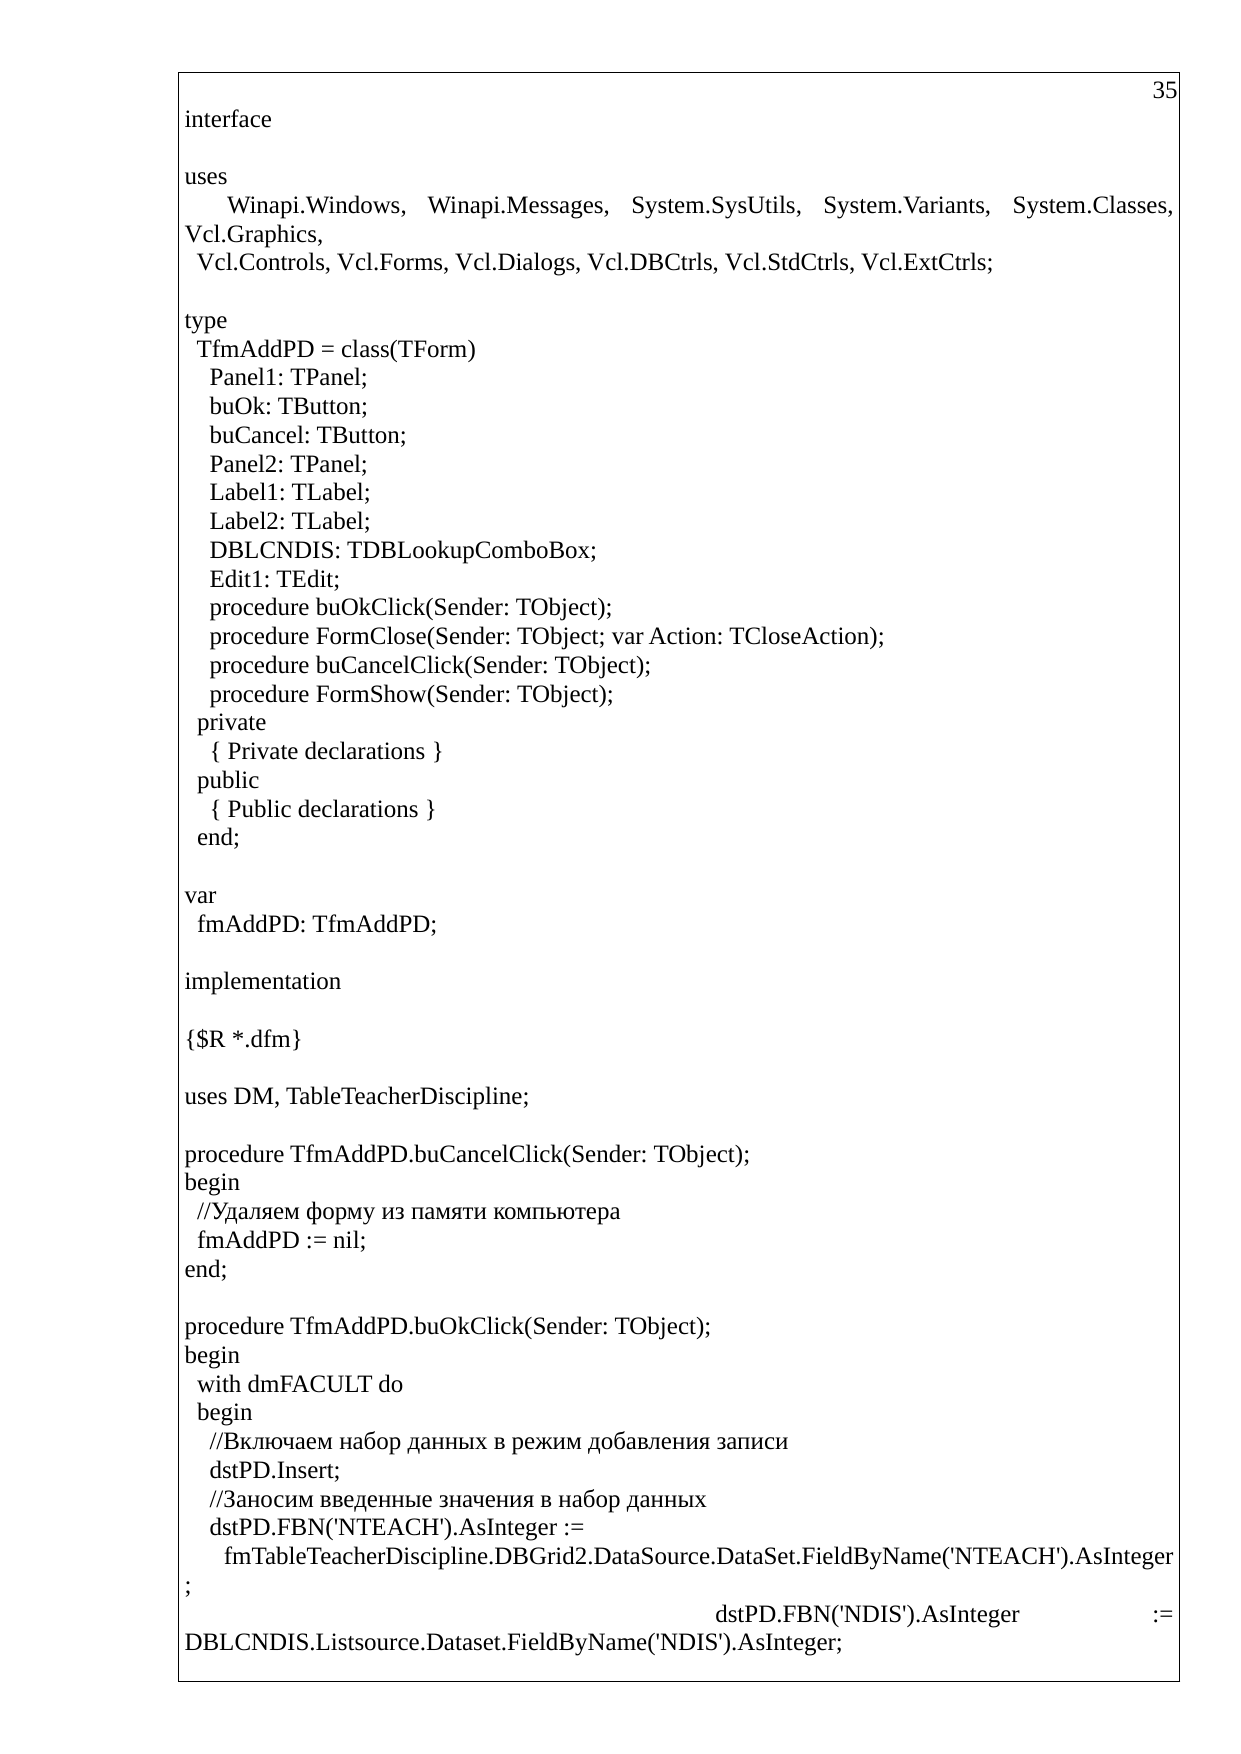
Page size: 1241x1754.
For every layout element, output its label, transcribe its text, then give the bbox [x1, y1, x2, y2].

text end; [184, 1254, 1174, 1282]
text fmTableTeacherDiscipline.DBGrid2.DataSource.DataSet.FieldByName('NTEACH').AsInteger; [184, 1541, 1174, 1599]
text var [184, 880, 1174, 909]
text Winapi.Windows, Winapi.Messages, System.SysUtils, System.Variants, System.Classes, Vcl.Graphics, [184, 190, 1174, 247]
text fmAddPD := nil; [184, 1225, 1174, 1254]
text end; [184, 822, 1174, 851]
text procedure buOkClick(Sender: TObject); [184, 592, 1174, 621]
text //Удаляем форму из памяти компьютера [184, 1196, 1174, 1225]
text uses DM, TableTeacherDiscipline; [184, 1081, 1174, 1110]
text buOk: TButton; [184, 391, 1174, 420]
text procedure buCancelClick(Sender: TObject); [184, 650, 1174, 679]
text DBLCNDIS: TDBLookupComboBox; [184, 535, 1174, 564]
text //Включаем набор данных в режим добавления записи [184, 1426, 1174, 1455]
text Label1: TLabel; [184, 477, 1174, 506]
text { Private declarations } [184, 736, 1174, 765]
text Panel2: TPanel; [184, 449, 1174, 477]
text Panel1: TPanel; [184, 362, 1174, 391]
text {$R *.dfm} [184, 1024, 1174, 1052]
text uses [184, 161, 1174, 190]
text interface [184, 104, 1174, 132]
text dstPD.FBN('NTEACH').AsInteger := [184, 1512, 1174, 1541]
text implementation [184, 966, 1174, 995]
text Label2: TLabel; [184, 506, 1174, 535]
text procedure FormShow(Sender: TObject); [184, 679, 1174, 707]
text fmAddPD: TfmAddPD; [184, 909, 1174, 937]
text begin [184, 1167, 1174, 1196]
text TfmAddPD = class(TForm) [184, 334, 1174, 362]
text procedure FormClose(Sender: TObject; var Action: TCloseAction); [184, 621, 1174, 650]
text begin [184, 1340, 1174, 1369]
text dstPD.FBN('NDIS').AsInteger := DBLCNDIS.Listsource.Dataset.FieldByName('NDIS').AsInteger; [184, 1599, 1174, 1656]
text private [184, 707, 1174, 736]
text with dmFACULT do [184, 1369, 1174, 1397]
text Vcl.Controls, Vcl.Forms, Vcl.Dialogs, Vcl.DBCtrls, Vcl.StdCtrls, Vcl.ExtCtrls; [184, 247, 1174, 276]
text procedure TfmAddPD.buCancelClick(Sender: TObject); [184, 1139, 1174, 1167]
text begin [184, 1397, 1174, 1426]
text Edit1: TEdit; [184, 564, 1174, 592]
text dstPD.Insert; [184, 1455, 1174, 1484]
text //Заносим введенные значения в набор данных [184, 1484, 1174, 1512]
text public [184, 765, 1174, 794]
text procedure TfmAddPD.buOkClick(Sender: TObject); [184, 1311, 1174, 1340]
text buCancel: TButton; [184, 420, 1174, 449]
text { Public declarations } [184, 794, 1174, 822]
text type [184, 305, 1174, 334]
